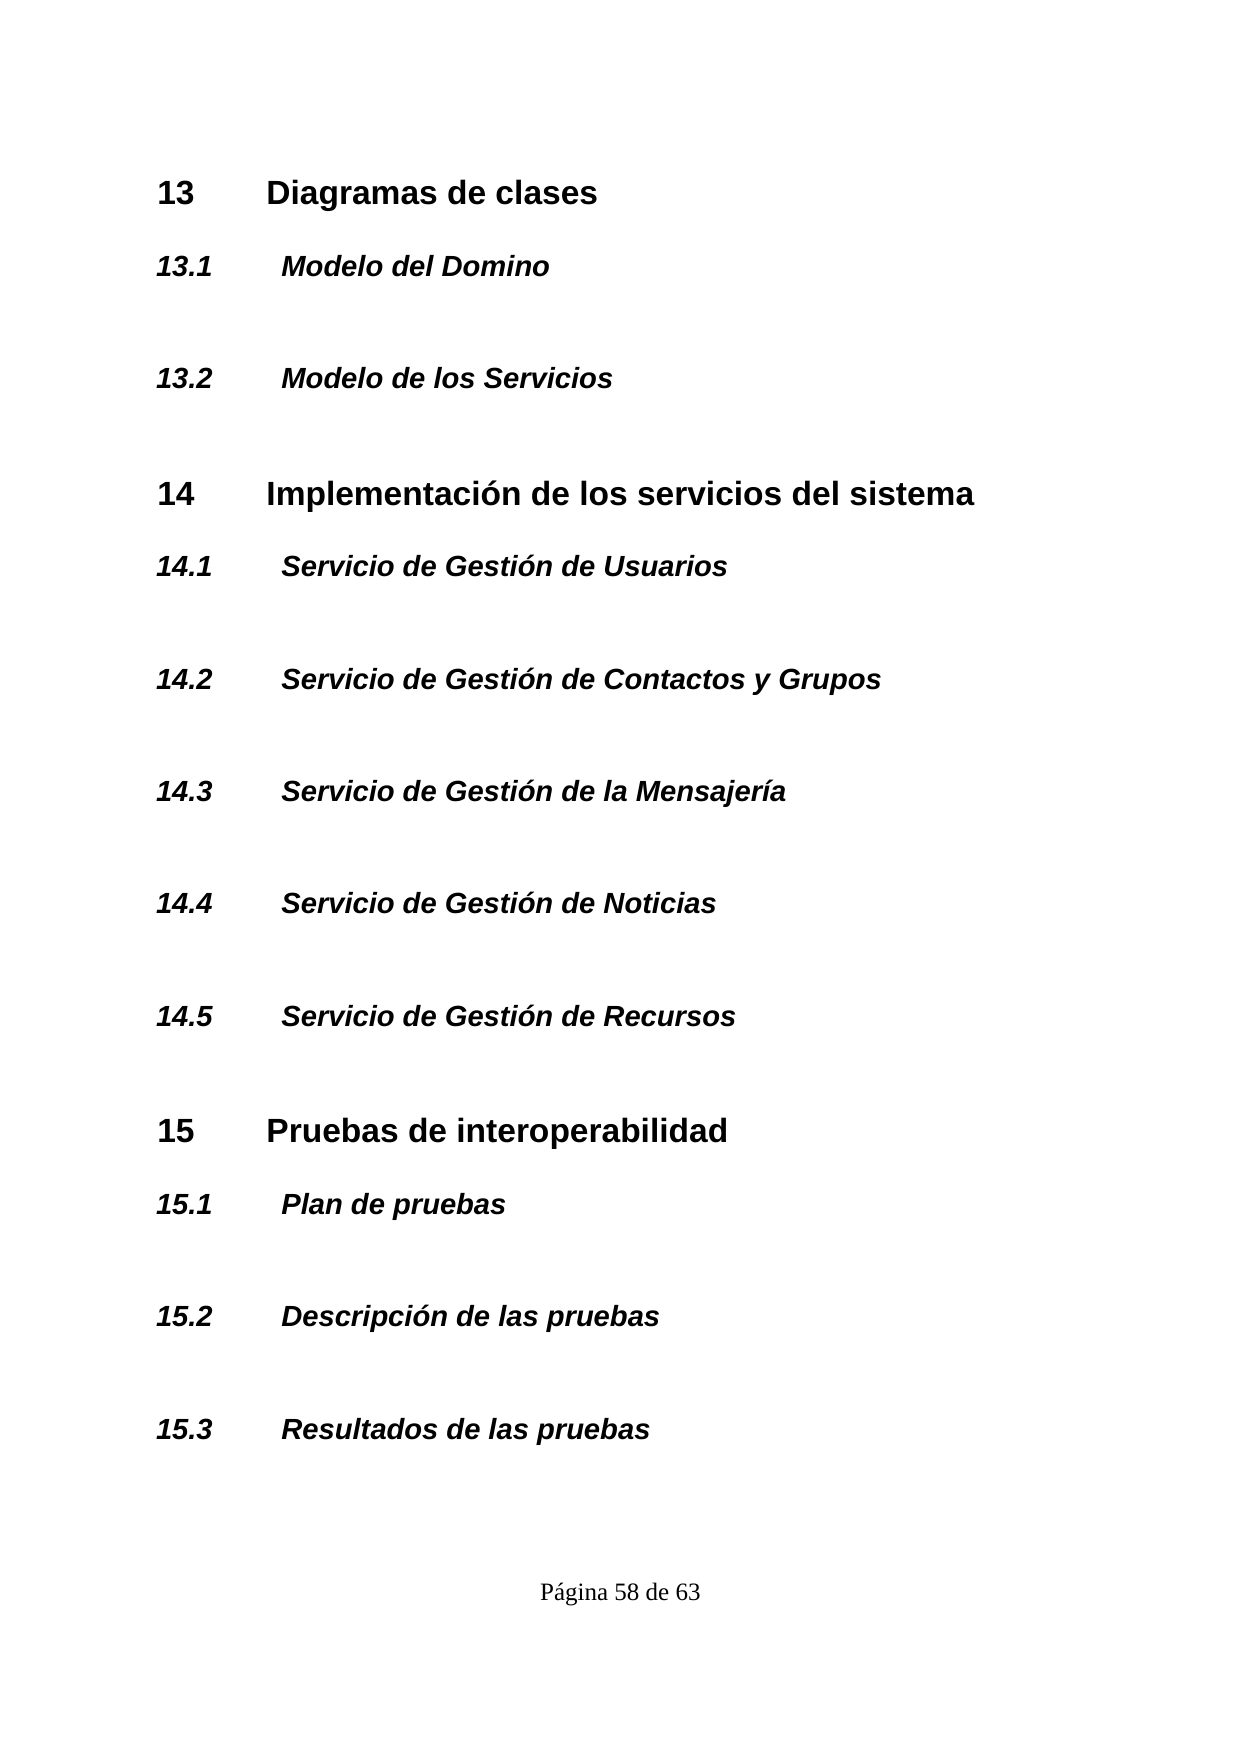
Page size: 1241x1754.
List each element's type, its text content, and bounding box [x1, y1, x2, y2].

subtitle Descripción de las pruebas [148, 1299, 1093, 1333]
subtitle Resultados de las pruebas [148, 1412, 1093, 1445]
subtitle Servicio de Gestión de Noticias [148, 886, 1093, 920]
subtitle Servicio de Gestión de la Mensajería [148, 774, 1093, 808]
subtitle Servicio de Gestión de Contactos y Grupos [148, 662, 1093, 695]
subtitle Modelo del Domino [148, 249, 1093, 282]
subtitle Servicio de Gestión de Usuarios [148, 549, 1093, 583]
subtitle Plan de pruebas [148, 1187, 1093, 1221]
subtitle Pruebas de interoperabilidad [148, 1111, 1093, 1149]
subtitle Implementación de los servicios del sistema [148, 473, 1093, 512]
subtitle Servicio de Gestión de Recursos [148, 999, 1093, 1032]
subtitle Modelo de los Servicios [148, 361, 1093, 394]
subtitle Diagramas de clases [148, 173, 1093, 211]
